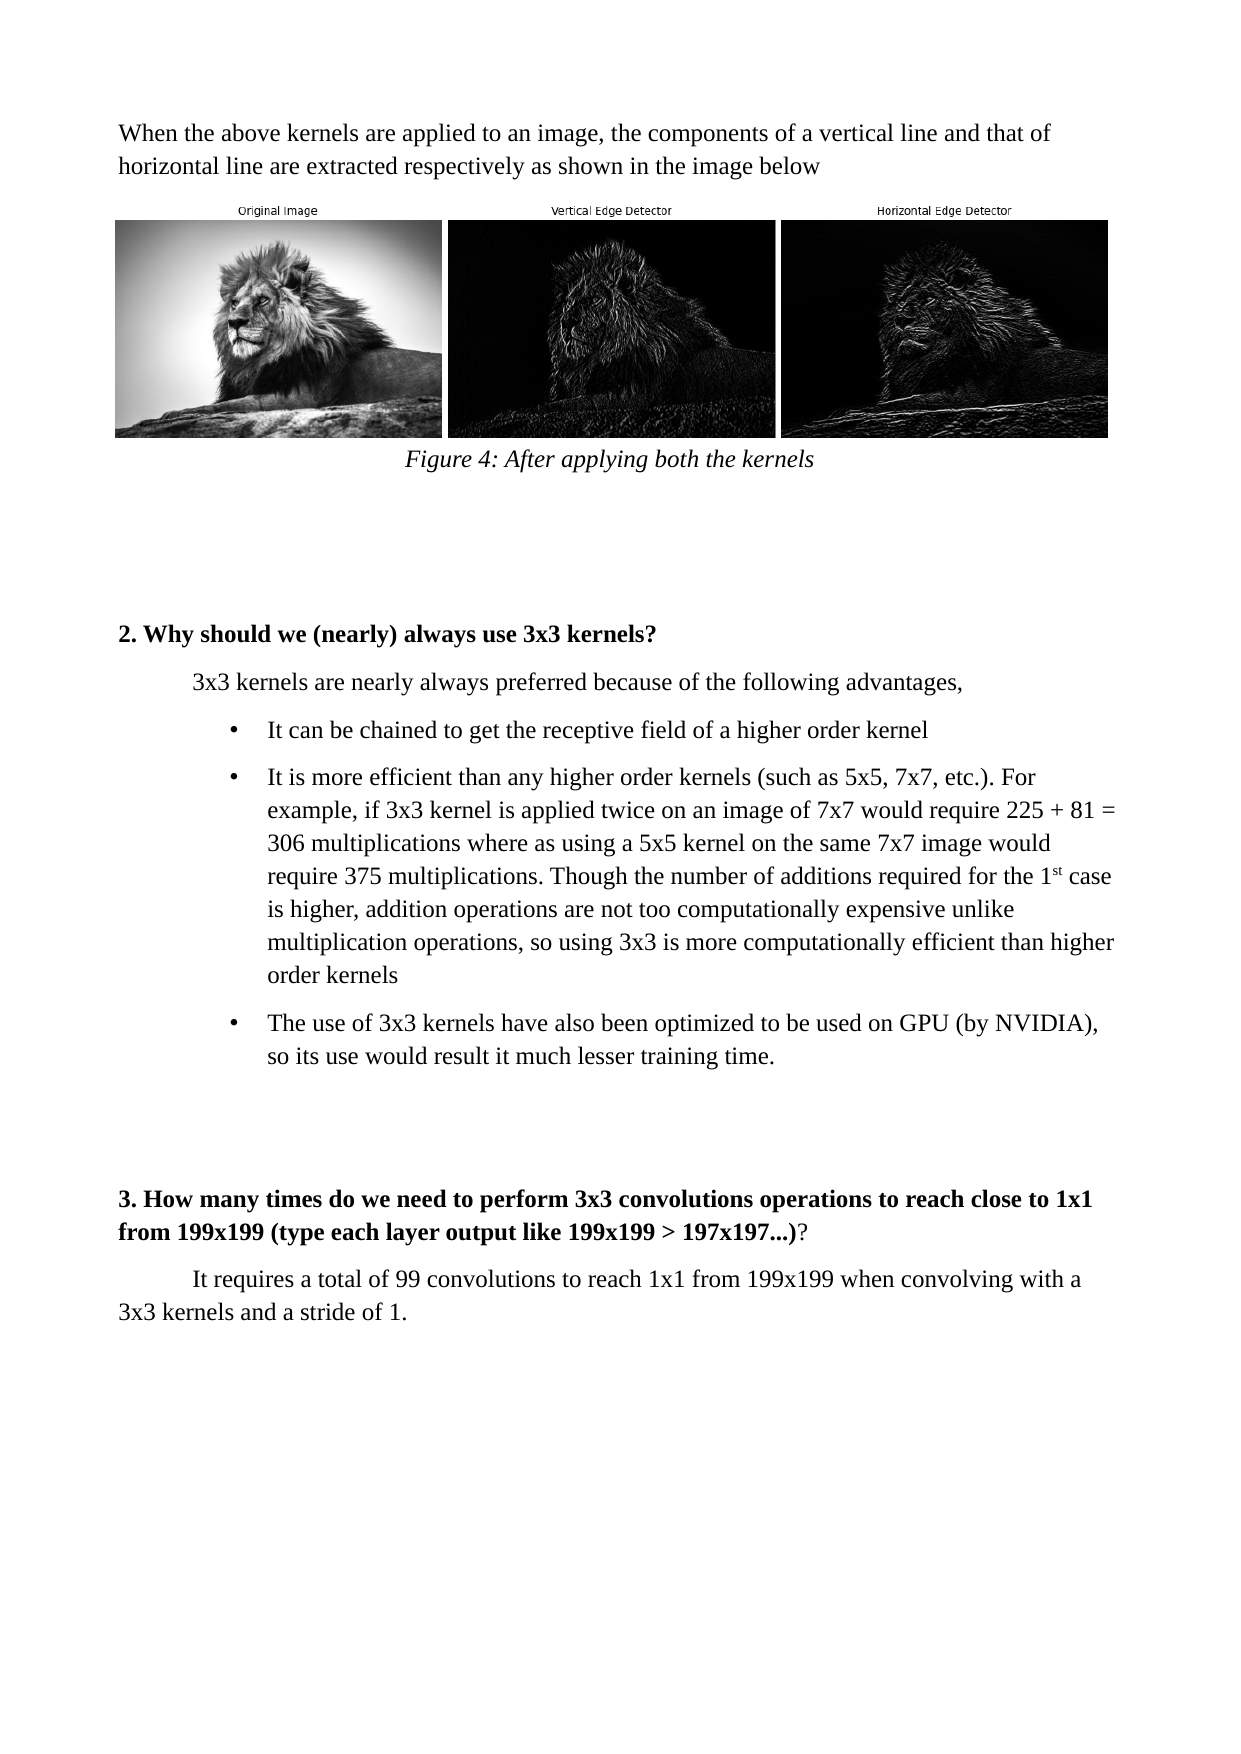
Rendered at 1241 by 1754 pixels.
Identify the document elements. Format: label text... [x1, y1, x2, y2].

list It is more efficient than any higher order kernels (such as 5x5, 7x7, etc.). For example, if 3x3 kernel is applied twice on an image of 7x7 would require 225 + 81 = 306 multiplications where as using a 5x5 kernel on the same 7x7 image would require 375 multiplications. Though the number of additions required for the 1st case is higher, addition operations are not too computationally expensive unlike multiplication operations, so using 3x3 is more computationally efficient than higher order kernels [229, 762, 1122, 989]
picture [108, 199, 1113, 444]
text Figure 4: After applying both the kernels [109, 444, 1113, 472]
text 3. How many times do we need to perform 3x3 convolutions operations to reach close to 1x1 from 199x199 (type each layer output like 199x199 > 197x197...)? [118, 1184, 1122, 1246]
text When the above kernels are applied to an image, the components of a vertical line and that of horizontal line are extracted respectively as shown in the image below [118, 118, 1122, 180]
list It can be chained to get the receptive field of a higher order kernel [229, 715, 1122, 743]
list The use of 3x3 kernels have also been optimized to be used on GPU (by NVIDIA), so its use would result it much lesser training time. [229, 1008, 1122, 1070]
text 3x3 kernels are nearly always preferred because of the following advantages, [118, 667, 1122, 696]
text It requires a total of 99 convolutions to reach 1x1 from 199x199 when convolving with a 3x3 kernels and a stride of 1. [118, 1264, 1122, 1326]
text 2. Why should we (nearly) always use 3x3 kernels? [118, 619, 1122, 648]
